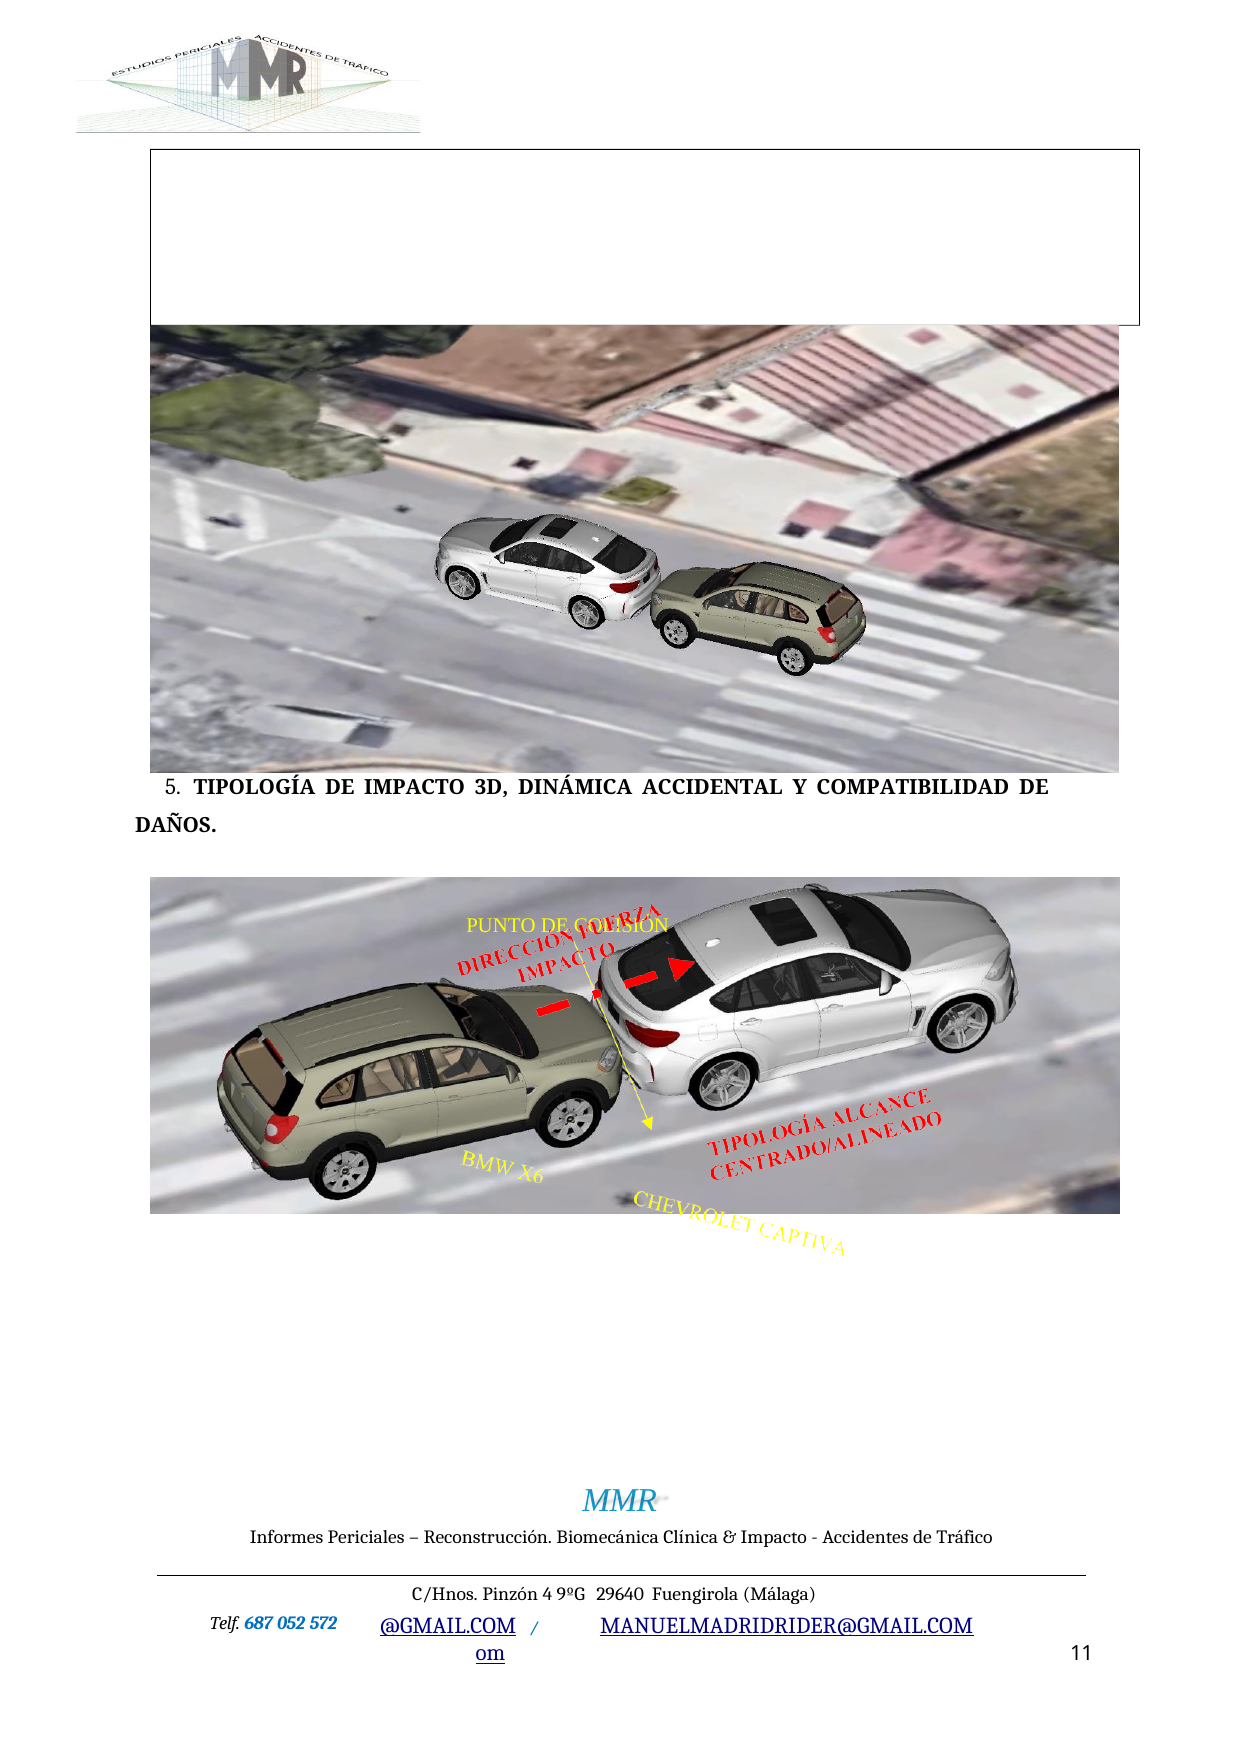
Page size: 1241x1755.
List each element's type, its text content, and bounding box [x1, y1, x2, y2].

list TIPOLOGÍA DE IMPACTO 3D, DINÁMICA ACCIDENTAL Y COMPATIBILIDAD DE DAÑOS. [135, 772, 1094, 839]
